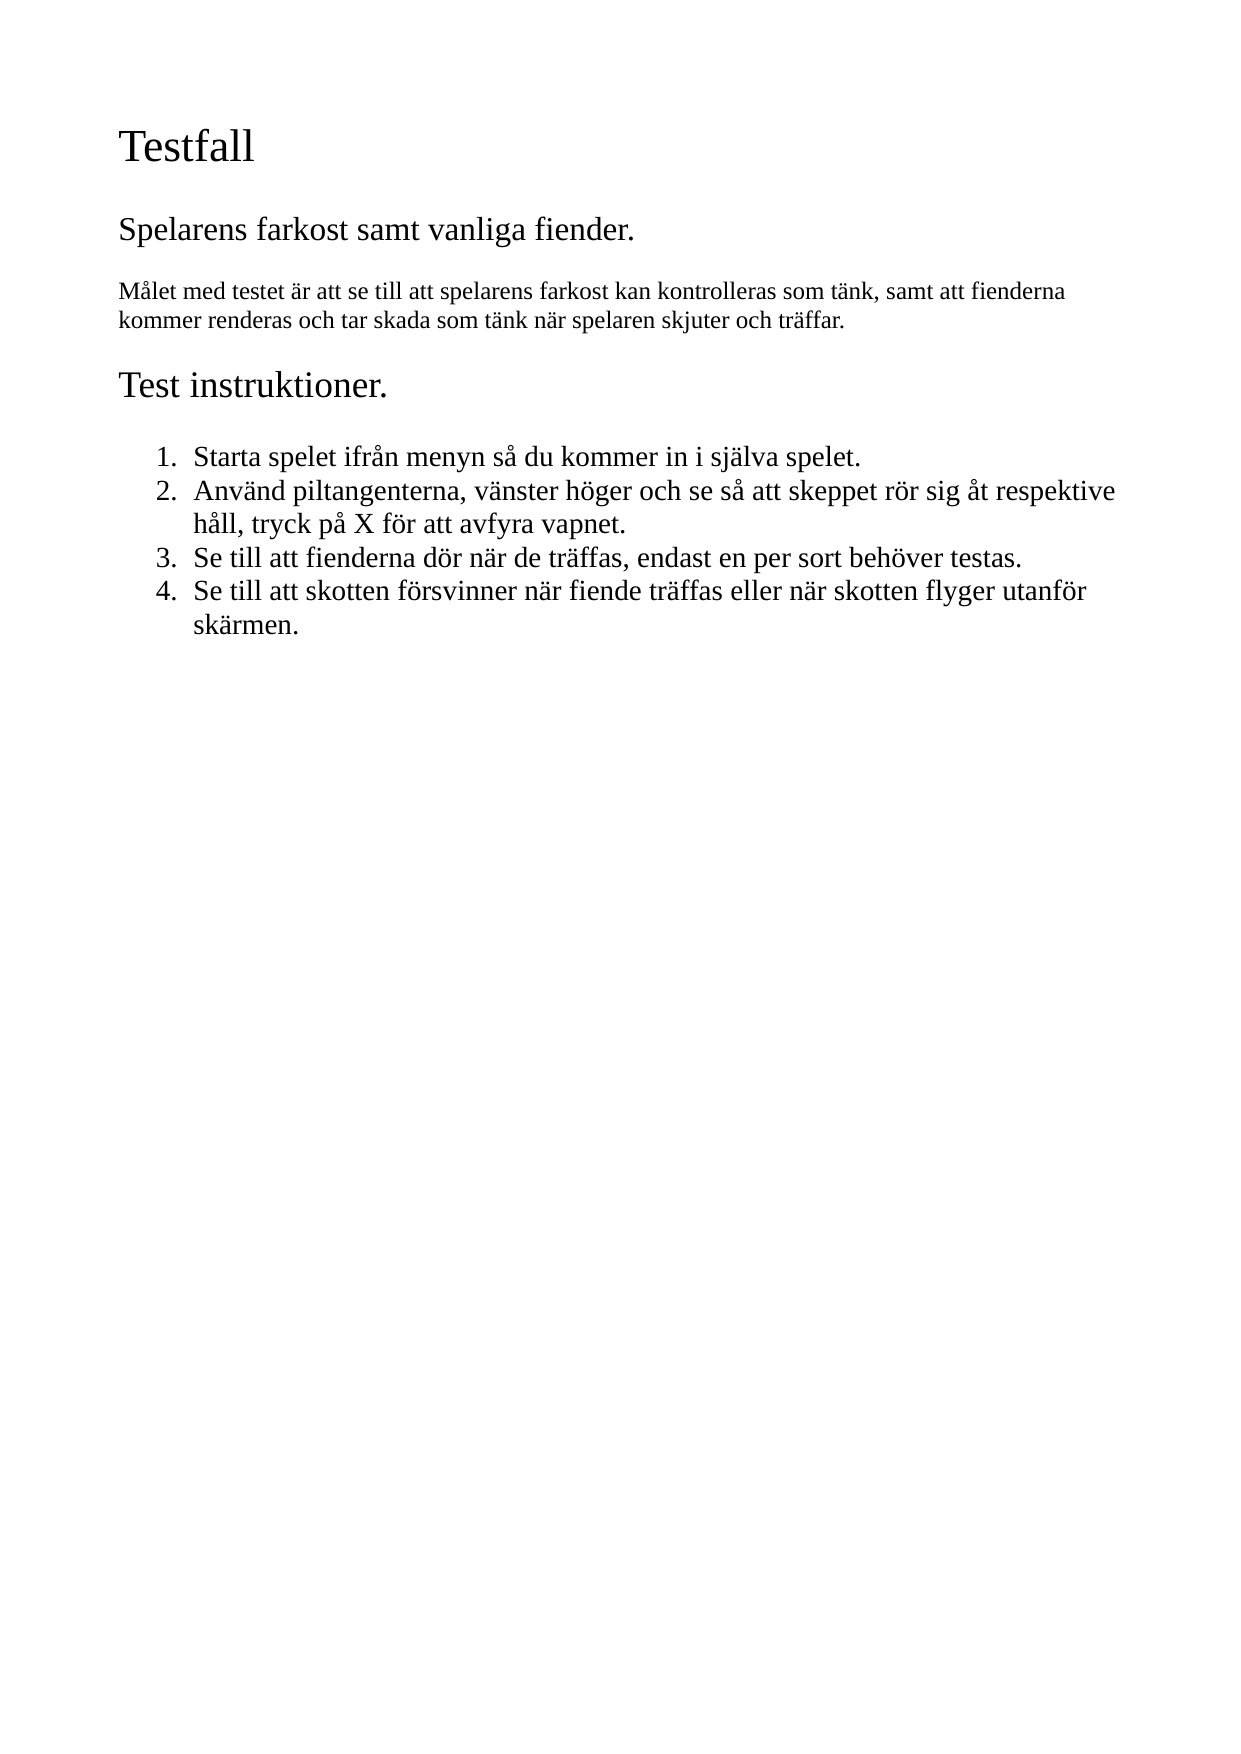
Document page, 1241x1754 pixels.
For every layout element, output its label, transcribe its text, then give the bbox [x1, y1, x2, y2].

text Test instruktioner. [118, 362, 1122, 406]
text Spelarens farkost samt vanliga fiender. [118, 209, 1122, 247]
list Se till att skotten försvinner när fiende träffas eller när skotten flyger utanför skärmen. [156, 573, 1122, 640]
text Målet med testet är att se till att spelarens farkost kan kontrolleras som tänk, samt att fienderna kommer renderas och tar skada som tänk när spelaren skjuter och träffar. [118, 276, 1122, 334]
list Starta spelet ifrån menyn så du kommer in i själva spelet. [156, 439, 1122, 473]
list Se till att fienderna dör när de träffas, endast en per sort behöver testas. [156, 540, 1122, 573]
text Testfall [118, 118, 1122, 171]
list Använd piltangenterna, vänster höger och se så att skeppet rör sig åt respektive håll, tryck på X för att avfyra vapnet. [156, 473, 1122, 540]
